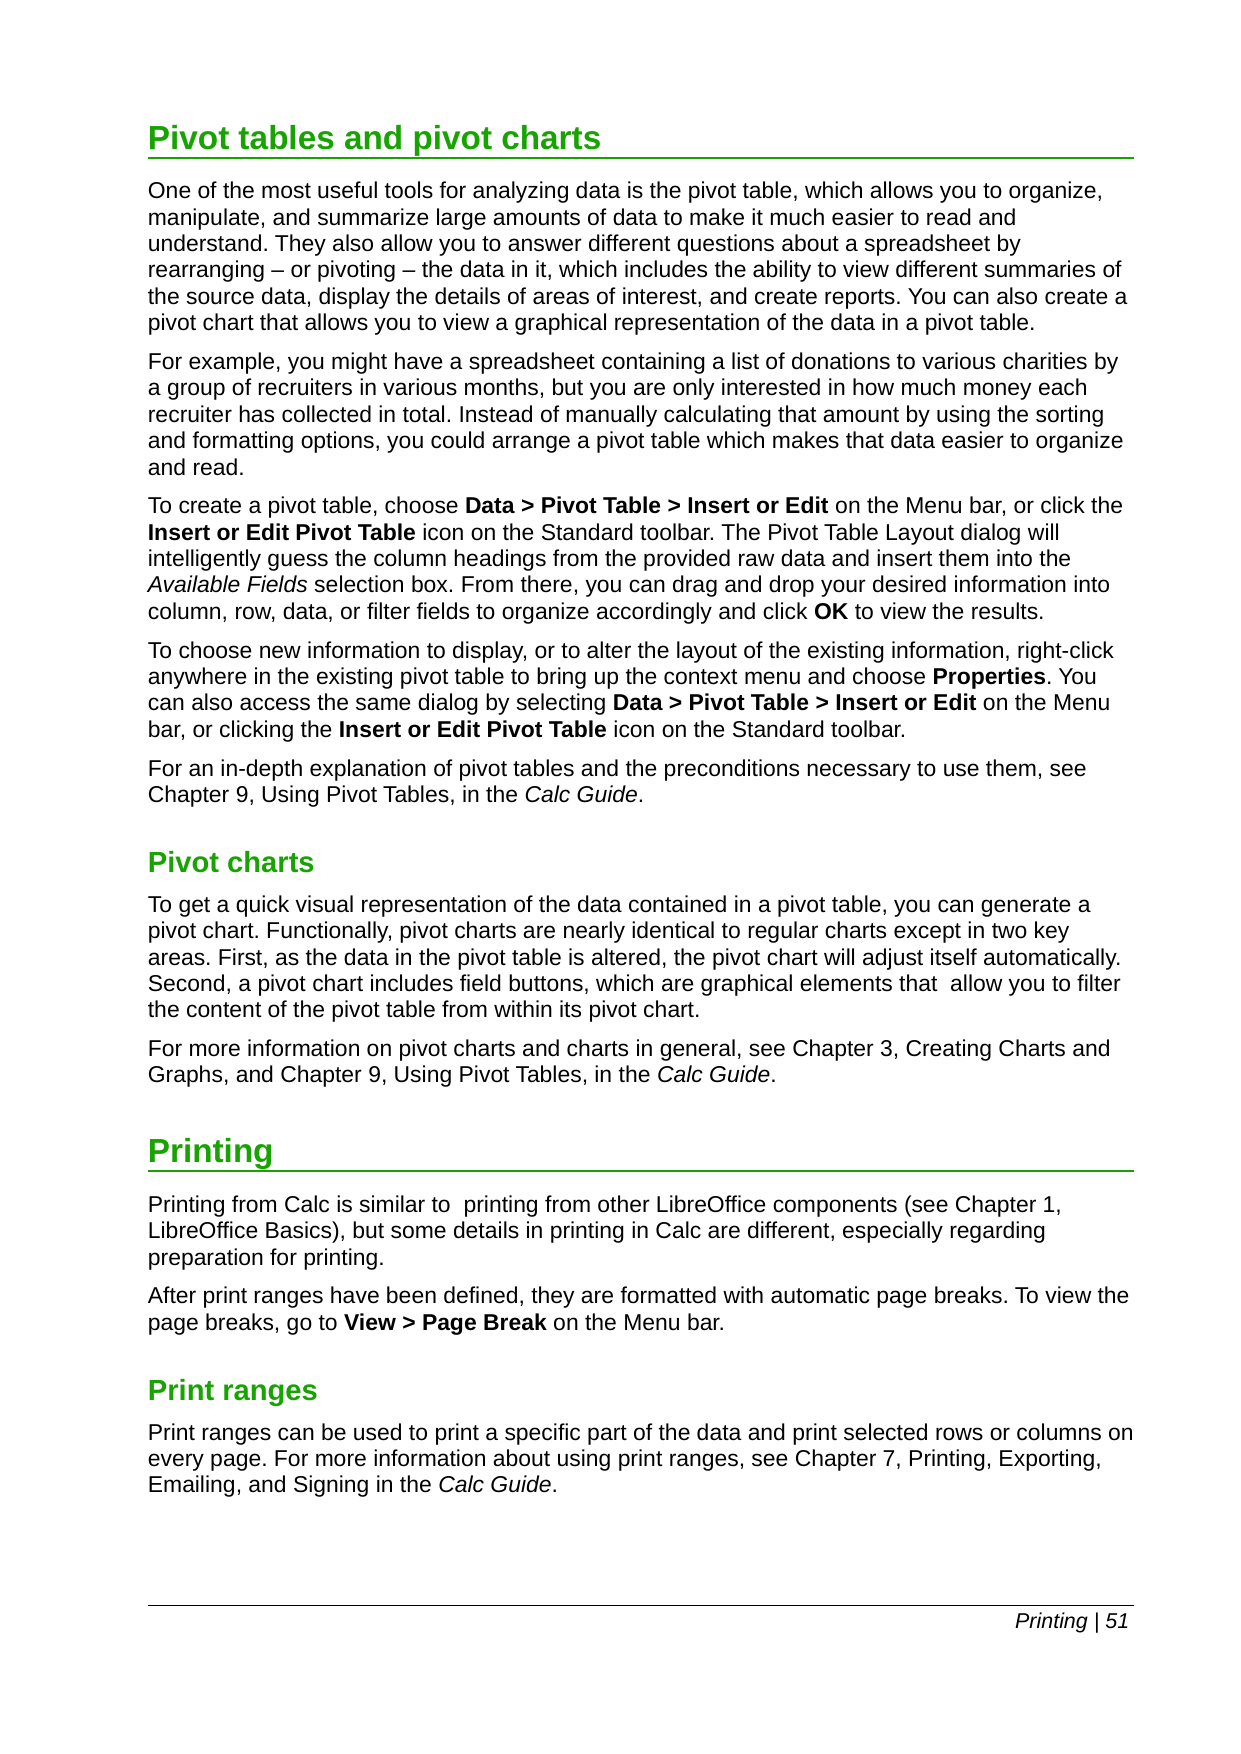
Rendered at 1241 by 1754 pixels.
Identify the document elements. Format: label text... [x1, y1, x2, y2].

text One of the most useful tools for analyzing data is the pivot table, which allows you to organize, manipulate, and summarize large amounts of data to make it much easier to read and understand. They also allow you to answer different questions about a spreadsheet by rearranging – or pivoting – the data in it, which includes the ability to view different summaries of the source data, display the details of areas of interest, and create reports. You can also create a pivot chart that allows you to view a graphical representation of the data in a pivot table. [148, 177, 1134, 336]
text For example, you might have a spreadsheet containing a list of donations to various charities by a group of recruiters in various months, but you are only interested in how much money each recruiter has collected in total. Instead of manually calculating that amount by using the sorting and formatting options, you could arrange a pivot table which makes that data easier to organize and read. [148, 348, 1134, 480]
text For an in-depth explanation of pivot tables and the preconditions necessary to use them, see Chapter 9, Using Pivot Tables, in the Calc Guide. [148, 754, 1134, 807]
subtitle Pivot charts [148, 845, 1134, 878]
text To get a quick visual representation of the data contained in a pivot table, you can generate a pivot chart. Functionally, pivot charts are nearly identical to regular charts except in two key areas. First, as the data in the pivot table is altered, the pivot chart will adjust itself automatically. Second, a pivot chart includes field buttons, which are graphical elements that allow you to filter the content of the pivot table from within its pivot chart. [148, 891, 1134, 1022]
text To choose new information to display, or to alter the layout of the existing information, right-click anywhere in the existing pivot table to bring up the context menu and choose Properties. You can also access the same dialog by selecting Data > Pivot Table > Insert or Edit on the Menu bar, or clicking the Insert or Edit Pivot Table icon on the Standard toolbar. [148, 637, 1134, 742]
subtitle Pivot tables and pivot charts [148, 118, 1134, 157]
text Printing from Calc is similar to printing from other LibreOffice components (see Chapter 1, LibreOffice Basics), but some details in printing in Calc are different, especially regarding preparation for printing. [148, 1191, 1134, 1270]
text To create a pivot table, choose Data > Pivot Table > Insert or Edit on the Menu bar, or click the Insert or Edit Pivot Table icon on the Standard toolbar. The Pivot Table Layout dialog will intelligently guess the column headings from the provided raw data and insert them into the Available Fields selection box. From there, you can drag and drop your desired information into column, row, data, or filter fields to organize accordingly and click OK to view the results. [148, 492, 1134, 624]
subtitle Printing [148, 1131, 1134, 1170]
text After print ranges have been defined, they are formatted with automatic page breaks. To view the page breaks, go to View > Page Break on the Menu bar. [148, 1282, 1134, 1335]
text Print ranges can be used to print a specific part of the data and print selected rows or columns on every page. For more information about using print ranges, see Chapter 7, Printing, Exporting, Emailing, and Signing in the Calc Guide. [148, 1418, 1134, 1498]
text For more information on pivot charts and charts in general, see Chapter 3, Creating Charts and Graphs, and Chapter 9, Using Pivot Tables, in the Calc Guide. [148, 1035, 1134, 1088]
subtitle Print ranges [148, 1372, 1134, 1406]
